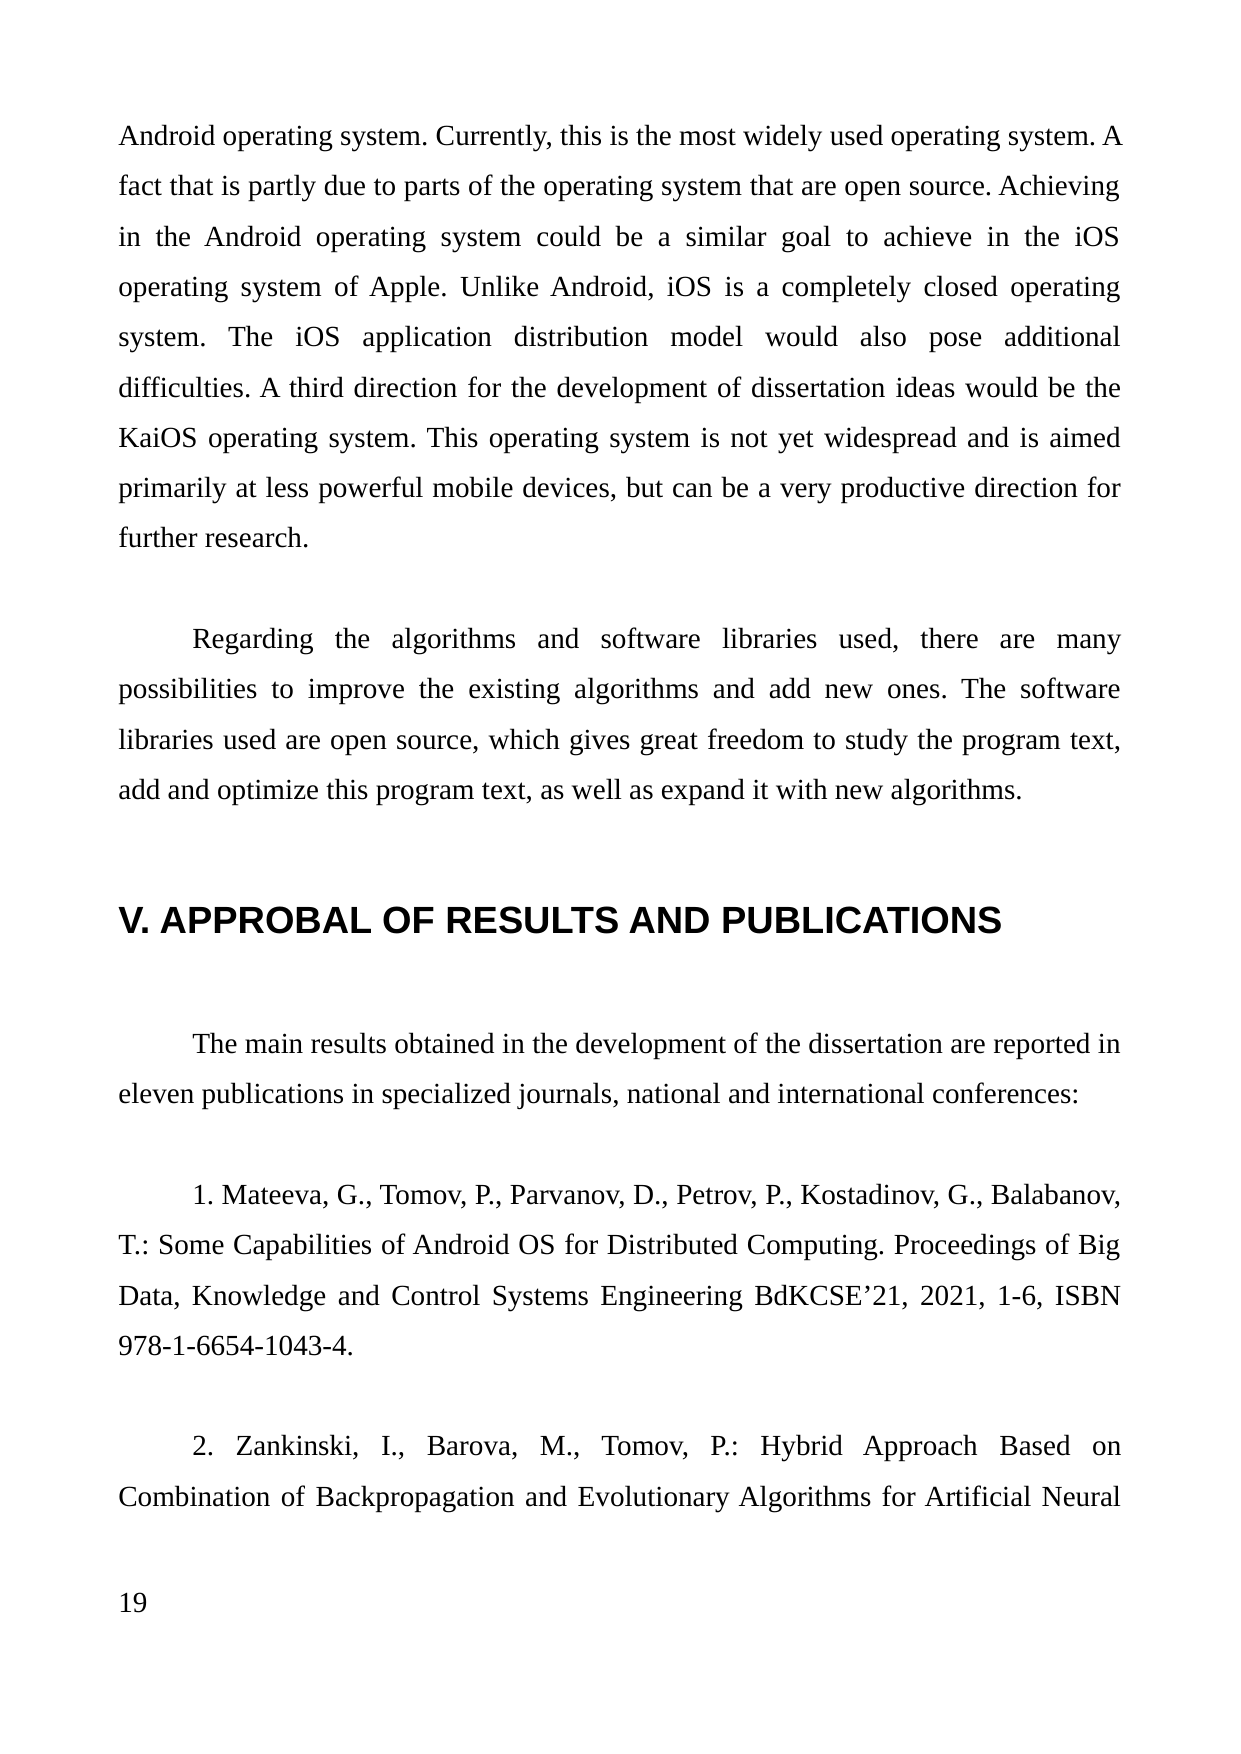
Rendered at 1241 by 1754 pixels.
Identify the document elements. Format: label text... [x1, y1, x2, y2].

text 2. Zankinski, I., Barova, M., Tomov, P.: Hybrid Approach Based on Combination of Backpropagation and Evolutionary Algorithms for Artificial Neural [118, 1428, 1122, 1512]
text The main results obtained in the development of the dissertation are reported in eleven publications in specialized journals, national and international conferences: [118, 1026, 1122, 1110]
subtitle V. APPROBAL OF RESULTS AND PUBLICATIONS [118, 898, 1122, 941]
text 1. Mateeva, G., Tomov, P., Parvanov, D., Petrov, P., Kostadinov, G., Balabanov, T.: Some Capabilities of Android OS for Distributed Computing. Proceedings of Big Data, Knowledge and Control Systems Engineering BdKCSE’21, 2021, 1-6, ISBN 978-1-6654-1043-4. [118, 1177, 1122, 1361]
text Android operating system. Currently, this is the most widely used operating system. A fact that is partly due to parts of the operating system that are open source. Achieving in the Android operating system could be a similar goal to achieve in the iOS operating system of Apple. Unlike Android, iOS is a completely closed operating system. The iOS application distribution model would also pose additional difficulties. A third direction for the development of dissertation ideas would be the KaiOS operating system. This operating system is not yet widespread and is aimed primarily at less powerful mobile devices, but can be a very productive direction for further research. [118, 118, 1122, 554]
text Regarding the algorithms and software libraries used, there are many possibilities to improve the existing algorithms and add new ones. The software libraries used are open source, which gives great freedom to study the program text, add and optimize this program text, as well as expand it with new algorithms. [118, 621, 1122, 806]
